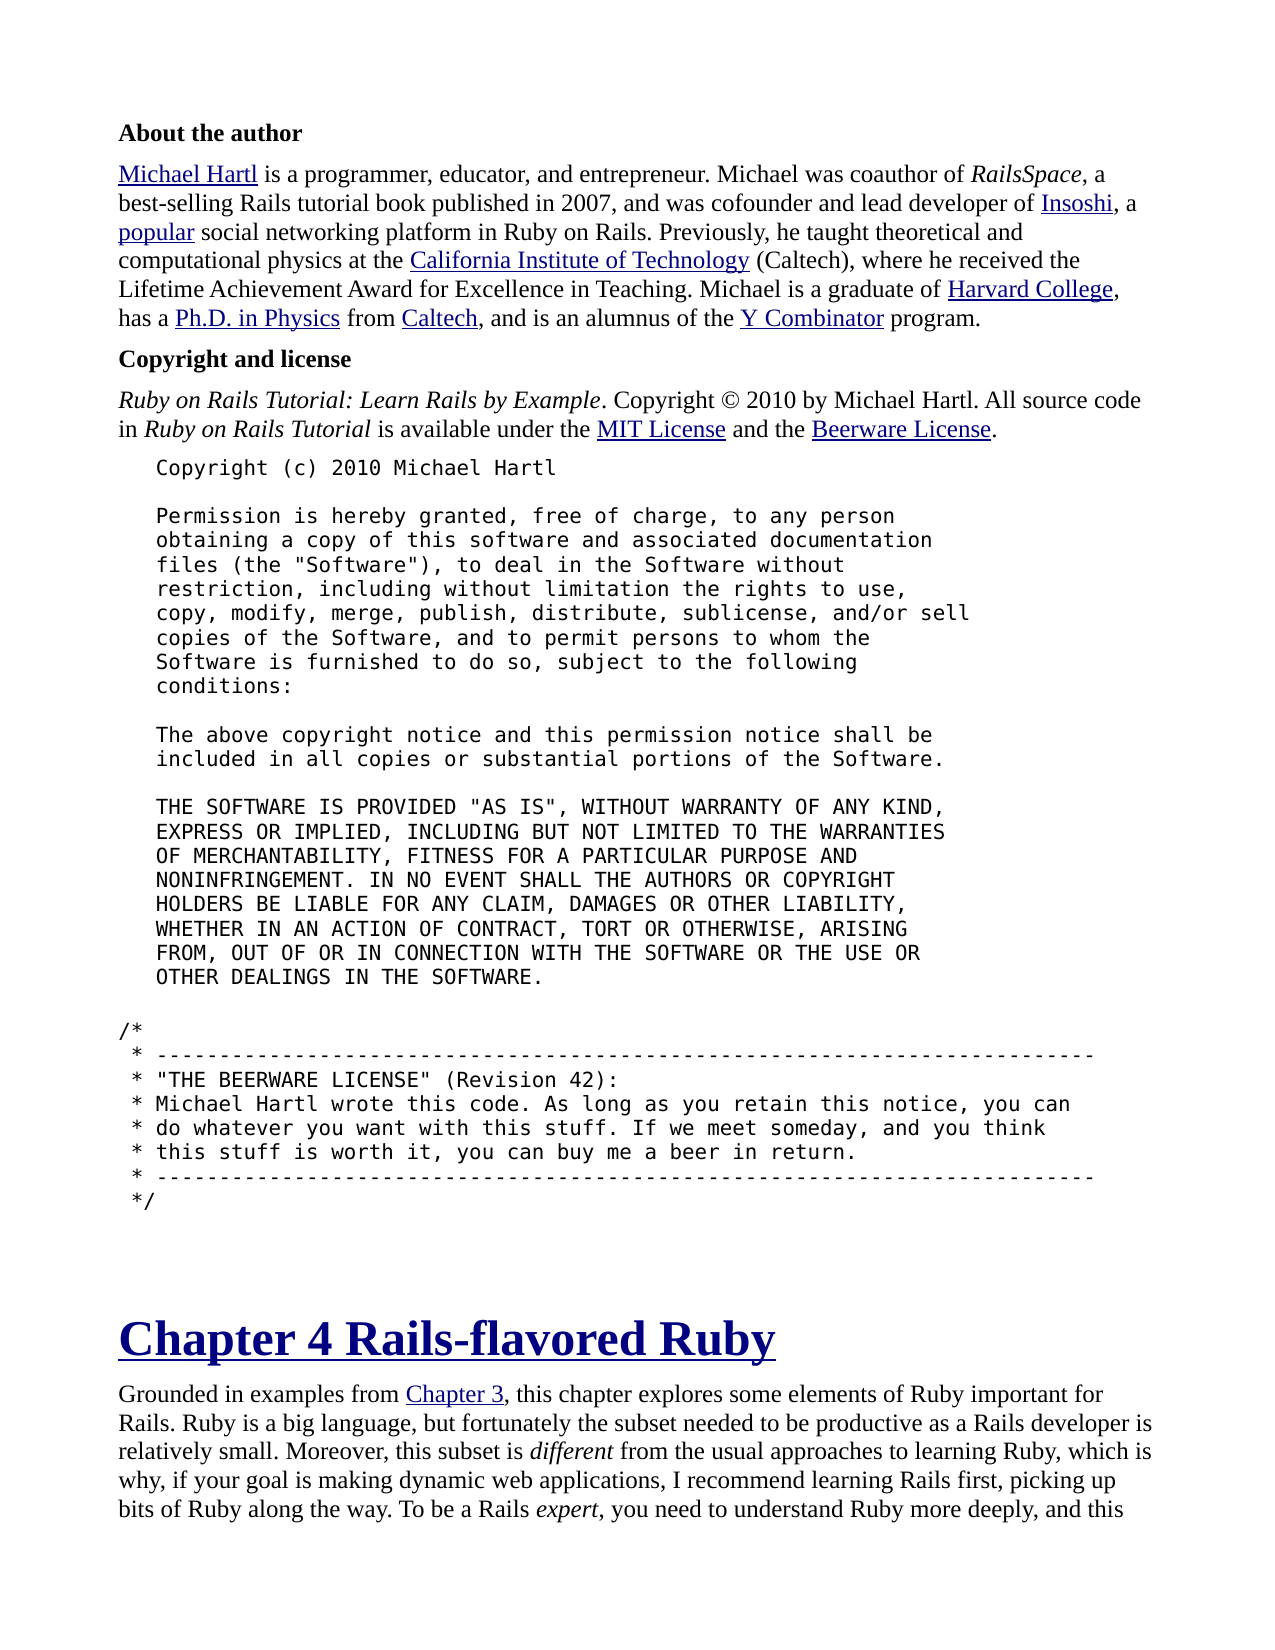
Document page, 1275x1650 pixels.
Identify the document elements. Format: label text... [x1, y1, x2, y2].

text * this stuff is worth it, you can buy me a beer in return. [118, 1140, 1157, 1165]
text included in all copies or substantial portions of the Software. [118, 747, 1157, 771]
text HOLDERS BE LIABLE FOR ANY CLAIM, DAMAGES OR OTHER LIABILITY, [118, 892, 1157, 917]
text About the author [118, 118, 1157, 147]
text Copyright (c) 2010 Michael Hartl [118, 456, 1157, 480]
text copy, modify, merge, publish, distribute, sublicense, and/or sell [118, 601, 1157, 626]
text files (the "Software"), to deal in the Software without [118, 553, 1157, 577]
text * Michael Hartl wrote this code. As long as you retain this notice, you can [118, 1092, 1157, 1116]
text THE SOFTWARE IS PROVIDED "AS IS", WITHOUT WARRANTY OF ANY KIND, [118, 795, 1157, 820]
text Permission is hereby granted, free of charge, to any person [118, 504, 1157, 528]
text /* [118, 1019, 1157, 1043]
text Software is furnished to do so, subject to the following [118, 650, 1157, 674]
text WHETHER IN AN ACTION OF CONTRACT, TORT OR OTHERWISE, ARISING [118, 917, 1157, 941]
subtitle Chapter 4 Rails-flavored Ruby [118, 1309, 1157, 1366]
text OF MERCHANTABILITY, FITNESS FOR A PARTICULAR PURPOSE AND [118, 844, 1157, 868]
text NONINFRINGEMENT. IN NO EVENT SHALL THE AUTHORS OR COPYRIGHT [118, 868, 1157, 892]
text Michael Hartl is a programmer, educator, and entrepreneur. Michael was coauthor of RailsSpace, a best-selling Rails tutorial book published in 2007, and was cofounder and lead developer of Insoshi, a popular social networking platform in Ruby on Rails. Previously, he taught theoretical and computational physics at the California Institute of Technology (Caltech), where he received the Lifetime Achievement Award for Excellence in Teaching. Michael is a graduate of Harvard College, has a Ph.D. in Physics from Caltech, and is an alumnus of the Y Combinator program. [118, 159, 1157, 332]
text Grounded in examples from Chapter 3, this chapter explores some elements of Ruby important for Rails. Ruby is a big language, but fortunately the subset needed to be productive as a Rails developer is relatively small. Moreover, this subset is different from the usual approaches to learning Ruby, which is why, if your goal is making dynamic web applications, I recommend learning Rails first, picking up bits of Ruby along the way. To be a Rails expert, you need to understand Ruby more deeply, and this [118, 1379, 1157, 1523]
text Ruby on Rails Tutorial: Learn Rails by Example. Copyright © 2010 by Michael Hartl. All source code in Ruby on Rails Tutorial is available under the MIT License and the Beerware License. [118, 386, 1157, 443]
text conditions: [118, 674, 1157, 698]
text obtaining a copy of this software and associated documentation [118, 528, 1157, 553]
text The above copyright notice and this permission notice shall be [118, 723, 1157, 747]
text Copyright and license [118, 344, 1157, 373]
text * --------------------------------------------------------------------------- [118, 1043, 1157, 1068]
text * --------------------------------------------------------------------------- [118, 1165, 1157, 1189]
text restriction, including without limitation the rights to use, [118, 577, 1157, 601]
text EXPRESS OR IMPLIED, INCLUDING BUT NOT LIMITED TO THE WARRANTIES [118, 820, 1157, 844]
text * "THE BEERWARE LICENSE" (Revision 42): [118, 1068, 1157, 1092]
text OTHER DEALINGS IN THE SOFTWARE. [118, 965, 1157, 989]
text FROM, OUT OF OR IN CONNECTION WITH THE SOFTWARE OR THE USE OR [118, 941, 1157, 965]
text */ [118, 1189, 1157, 1213]
text * do whatever you want with this stuff. If we meet someday, and you think [118, 1116, 1157, 1140]
text copies of the Software, and to permit persons to whom the [118, 626, 1157, 650]
